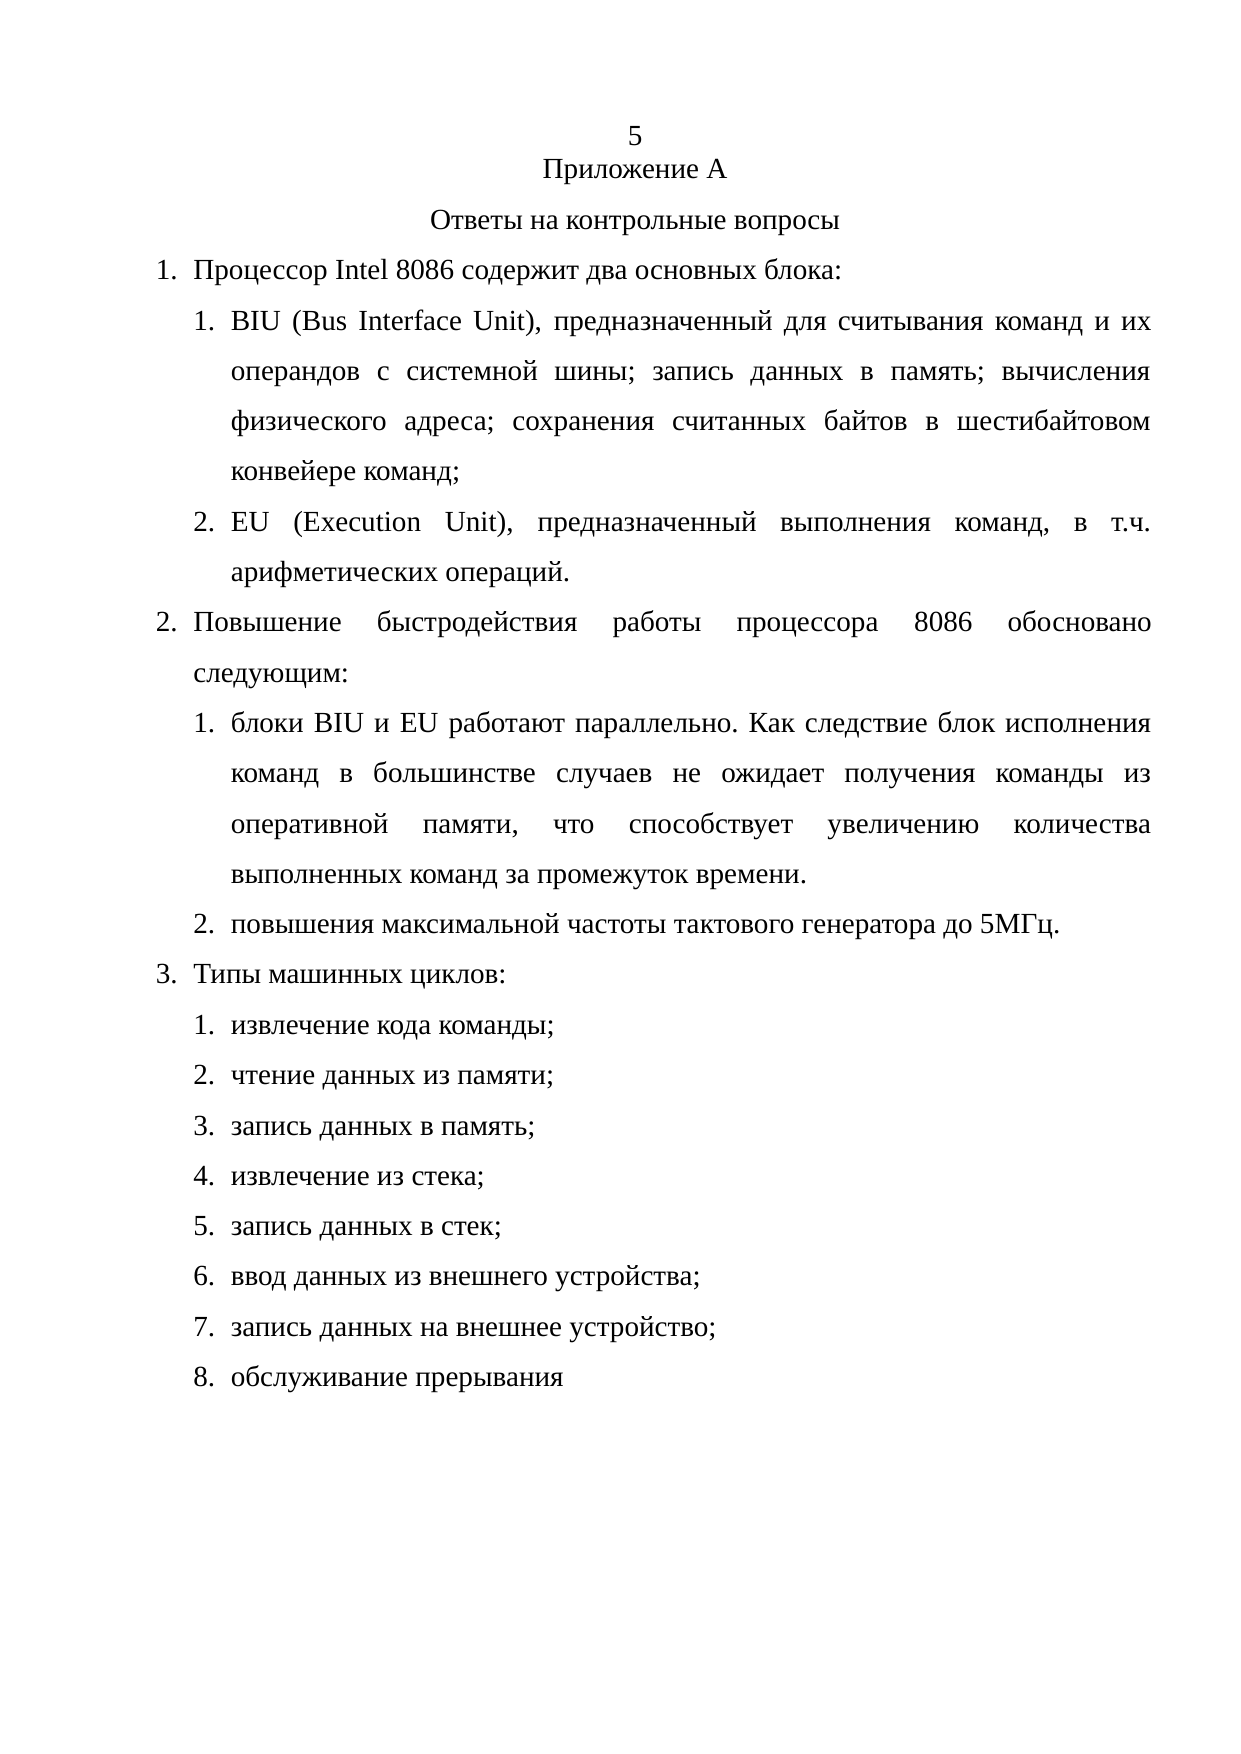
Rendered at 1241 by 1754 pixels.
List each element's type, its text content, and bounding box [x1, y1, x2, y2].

list обслуживание прерывания [193, 1359, 1152, 1393]
list запись данных в память; [193, 1108, 1152, 1141]
list Процессор Intel 8086 содержит два основных блока: [156, 252, 1152, 286]
list Повышение быстродействия работы процессора 8086 обосновано следующим: [156, 604, 1152, 688]
list запись данных в стек; [193, 1208, 1152, 1242]
list чтение данных из памяти; [193, 1057, 1152, 1091]
list повышения максимальной частоты тактового генератора до 5МГц. [193, 906, 1152, 940]
list запись данных на внешнее устройство; [193, 1309, 1152, 1342]
list EU (Execution Unit), предназначенный выполнения команд, в т.ч. арифметических операций. [193, 504, 1152, 588]
list извлечение кода команды; [193, 1007, 1152, 1041]
text Ответы на контрольные вопросы [118, 202, 1152, 236]
list ввод данных из внешнего устройства; [193, 1258, 1152, 1292]
list блоки BIU и EU работают параллельно. Как следствие блок исполнения команд в большинстве случаев не ожидает получения команды из оперативной памяти, что способствует увеличению количества выполненных команд за промежуток времени. [193, 705, 1152, 889]
list извлечение из стека; [193, 1158, 1152, 1191]
text Приложение А [118, 152, 1152, 185]
list BIU (Bus Interface Unit), предназначенный для считывания команд и их операндов с системной шины; запись данных в память; вычисления физического адреса; сохранения считанных байтов в шестибайтовом конвейере команд; [193, 303, 1152, 487]
list Типы машинных циклов: [156, 957, 1152, 990]
